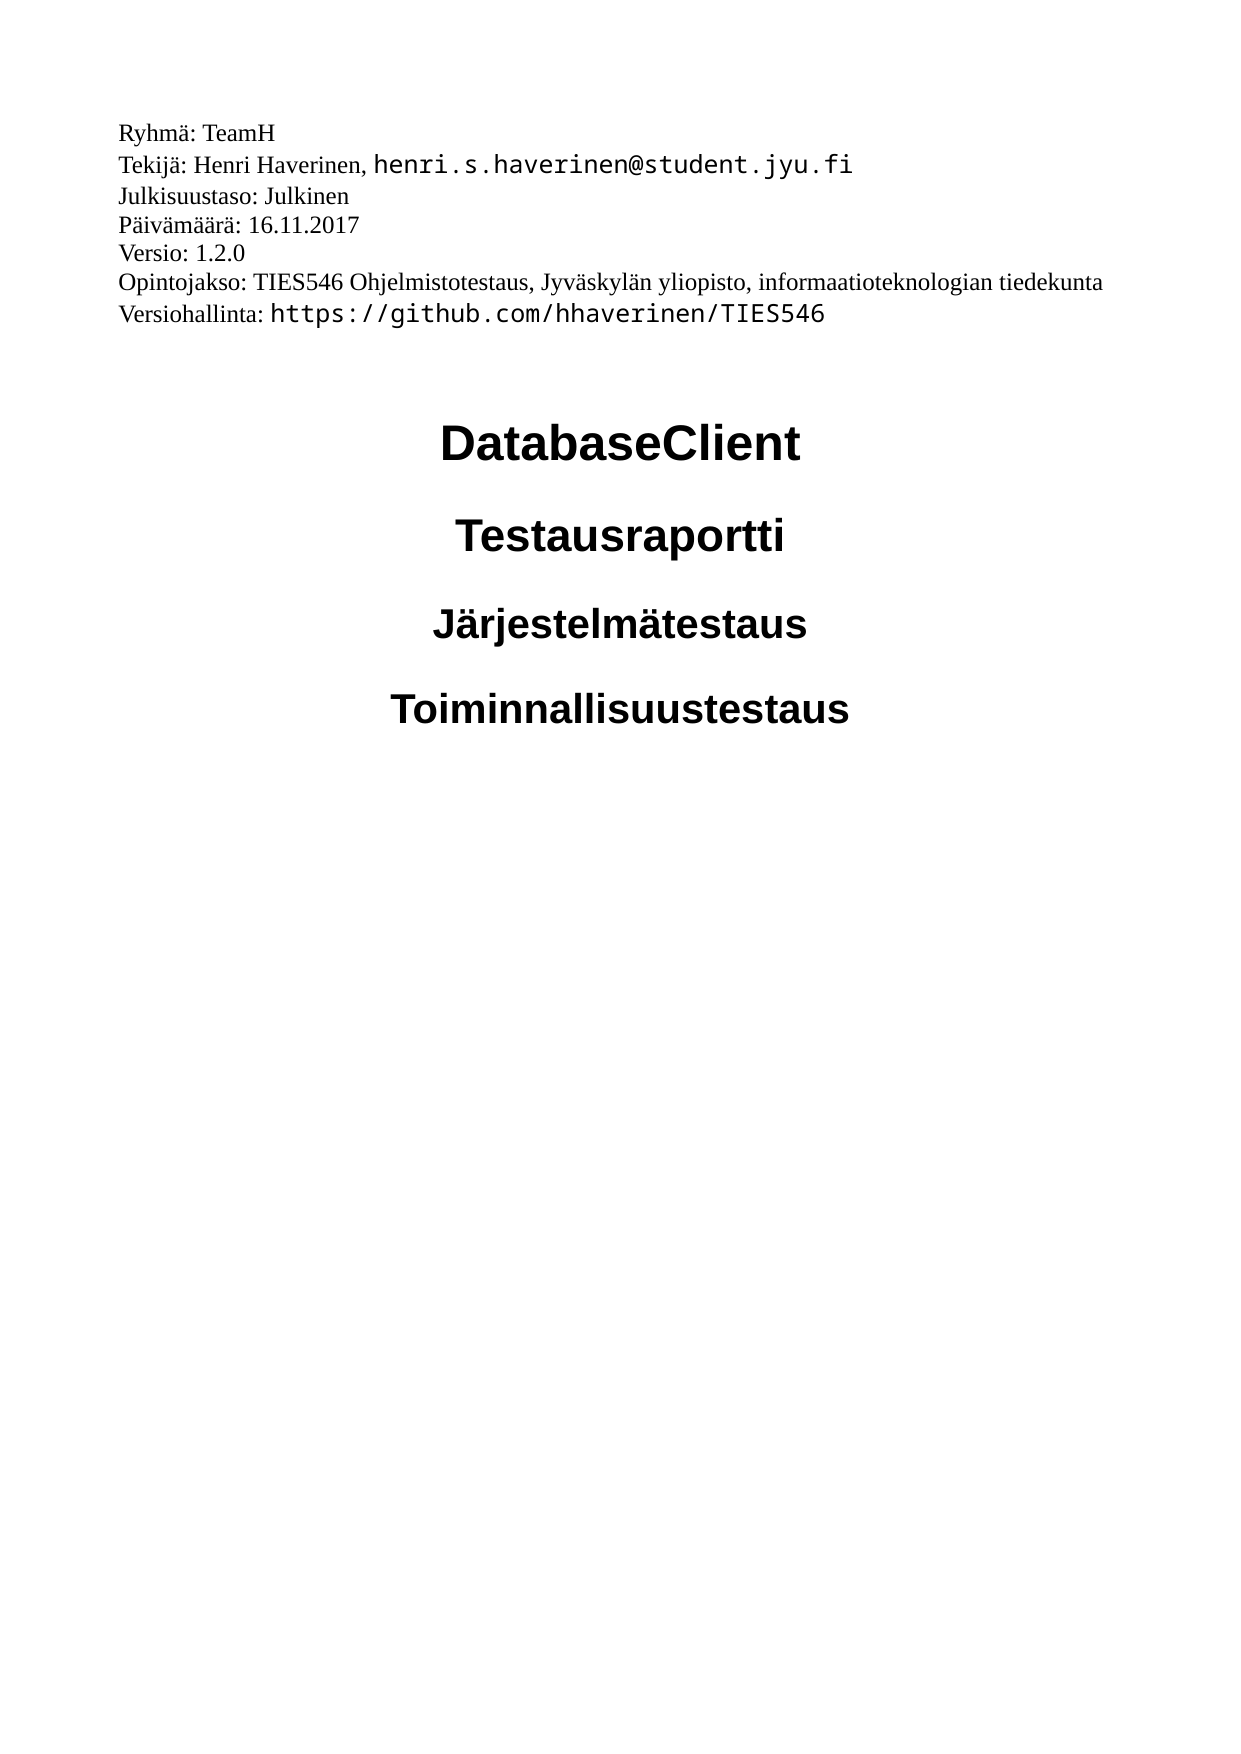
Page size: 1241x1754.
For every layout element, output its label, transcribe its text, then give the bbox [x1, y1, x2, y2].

title DatabaseClient [118, 414, 1122, 471]
title Toiminnallisuustestaus [118, 684, 1122, 732]
title Testausraportti [118, 509, 1122, 561]
title Järjestelmätestaus [118, 599, 1122, 647]
